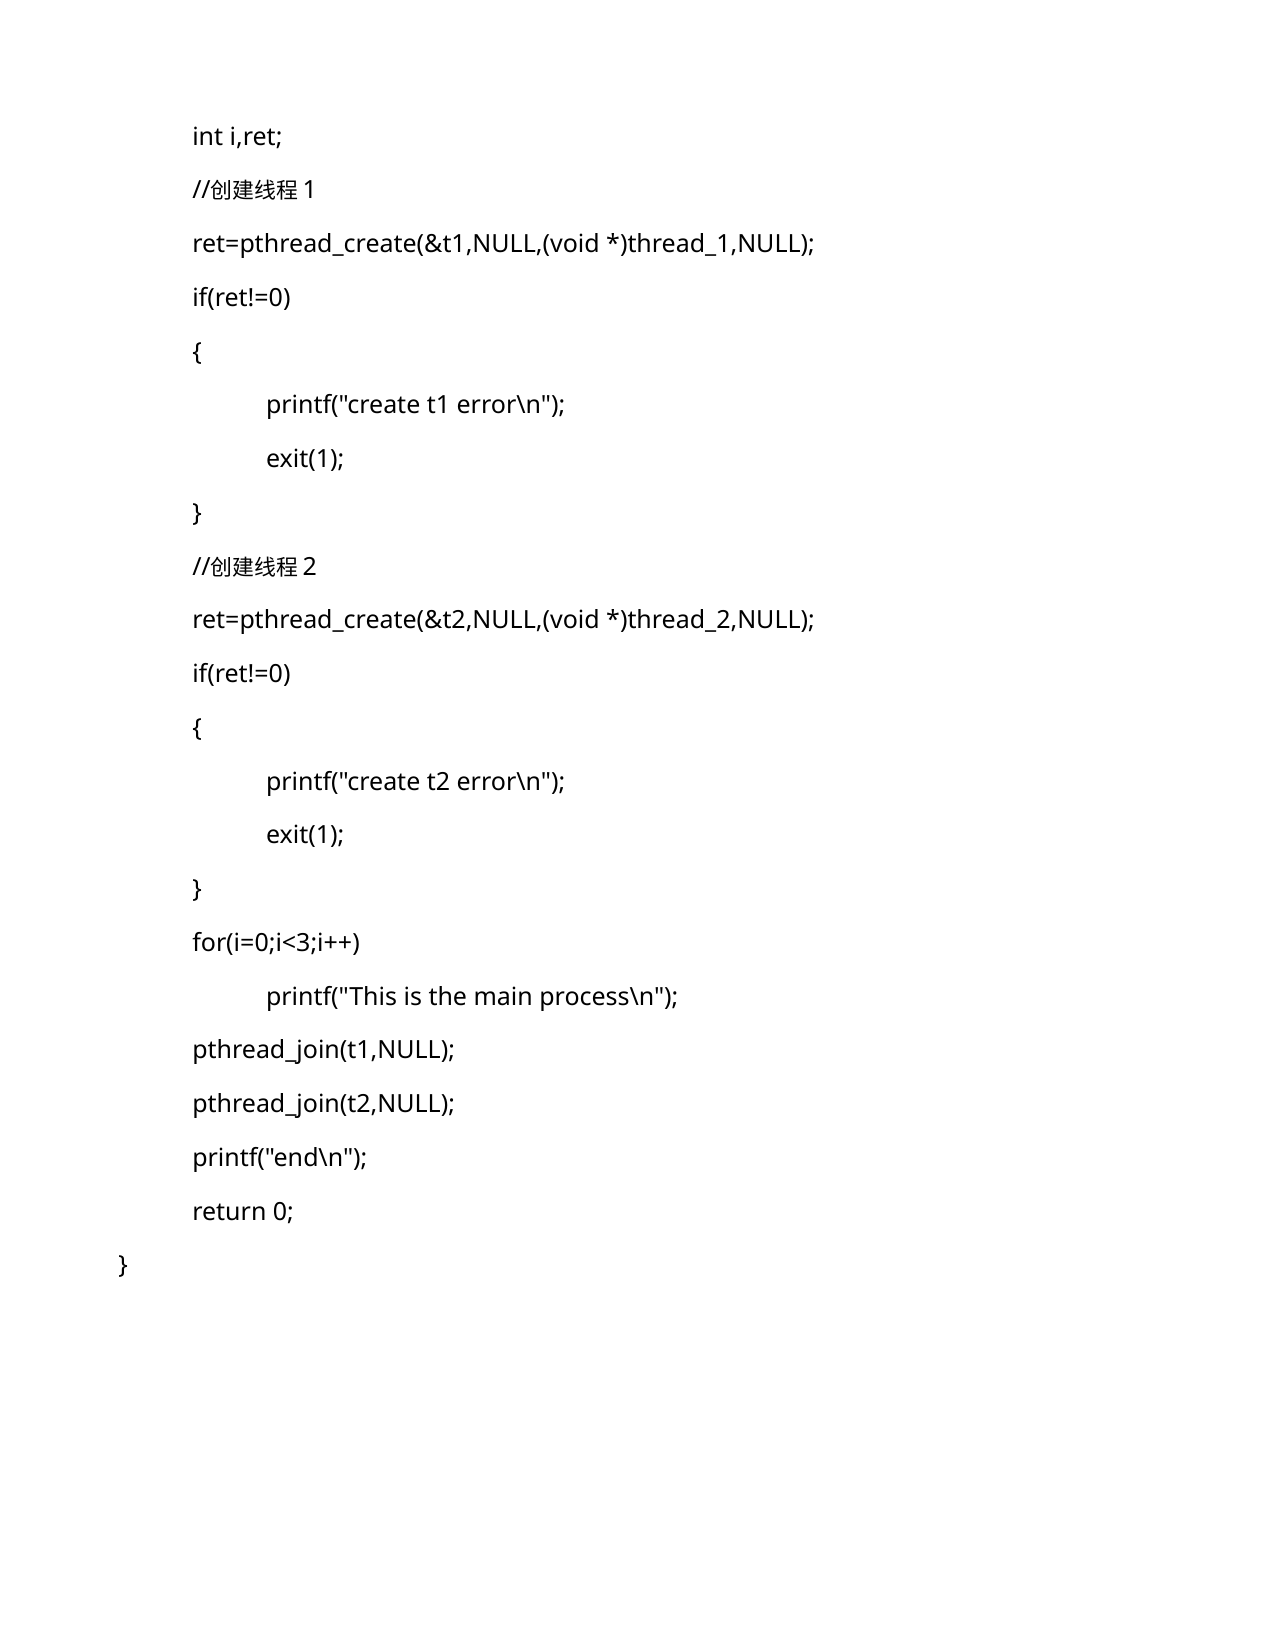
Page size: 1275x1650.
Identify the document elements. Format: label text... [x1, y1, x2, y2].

text { [118, 333, 1157, 367]
text ret=pthread_create(&t2,NULL,(void *)thread_2,NULL); [118, 602, 1157, 636]
text printf("create t1 error\n"); [118, 387, 1157, 421]
text //创建线程1 [118, 172, 1157, 206]
text //创建线程2 [118, 548, 1157, 582]
text printf("end\n"); [118, 1139, 1157, 1173]
text if(ret!=0) [118, 279, 1157, 313]
text printf("create t2 error\n"); [118, 763, 1157, 797]
text for(i=0;i<3;i++) [118, 924, 1157, 958]
text if(ret!=0) [118, 656, 1157, 690]
text pthread_join(t2,NULL); [118, 1086, 1157, 1120]
text printf("This is the main process\n"); [118, 978, 1157, 1012]
text } [118, 871, 1157, 905]
text int i,ret; [118, 118, 1157, 152]
text } [118, 1247, 1157, 1281]
text exit(1); [118, 817, 1157, 851]
text ret=pthread_create(&t1,NULL,(void *)thread_1,NULL); [118, 226, 1157, 260]
text return 0; [118, 1193, 1157, 1227]
text exit(1); [118, 441, 1157, 475]
text } [118, 494, 1157, 528]
text pthread_join(t1,NULL); [118, 1032, 1157, 1066]
text { [118, 709, 1157, 743]
